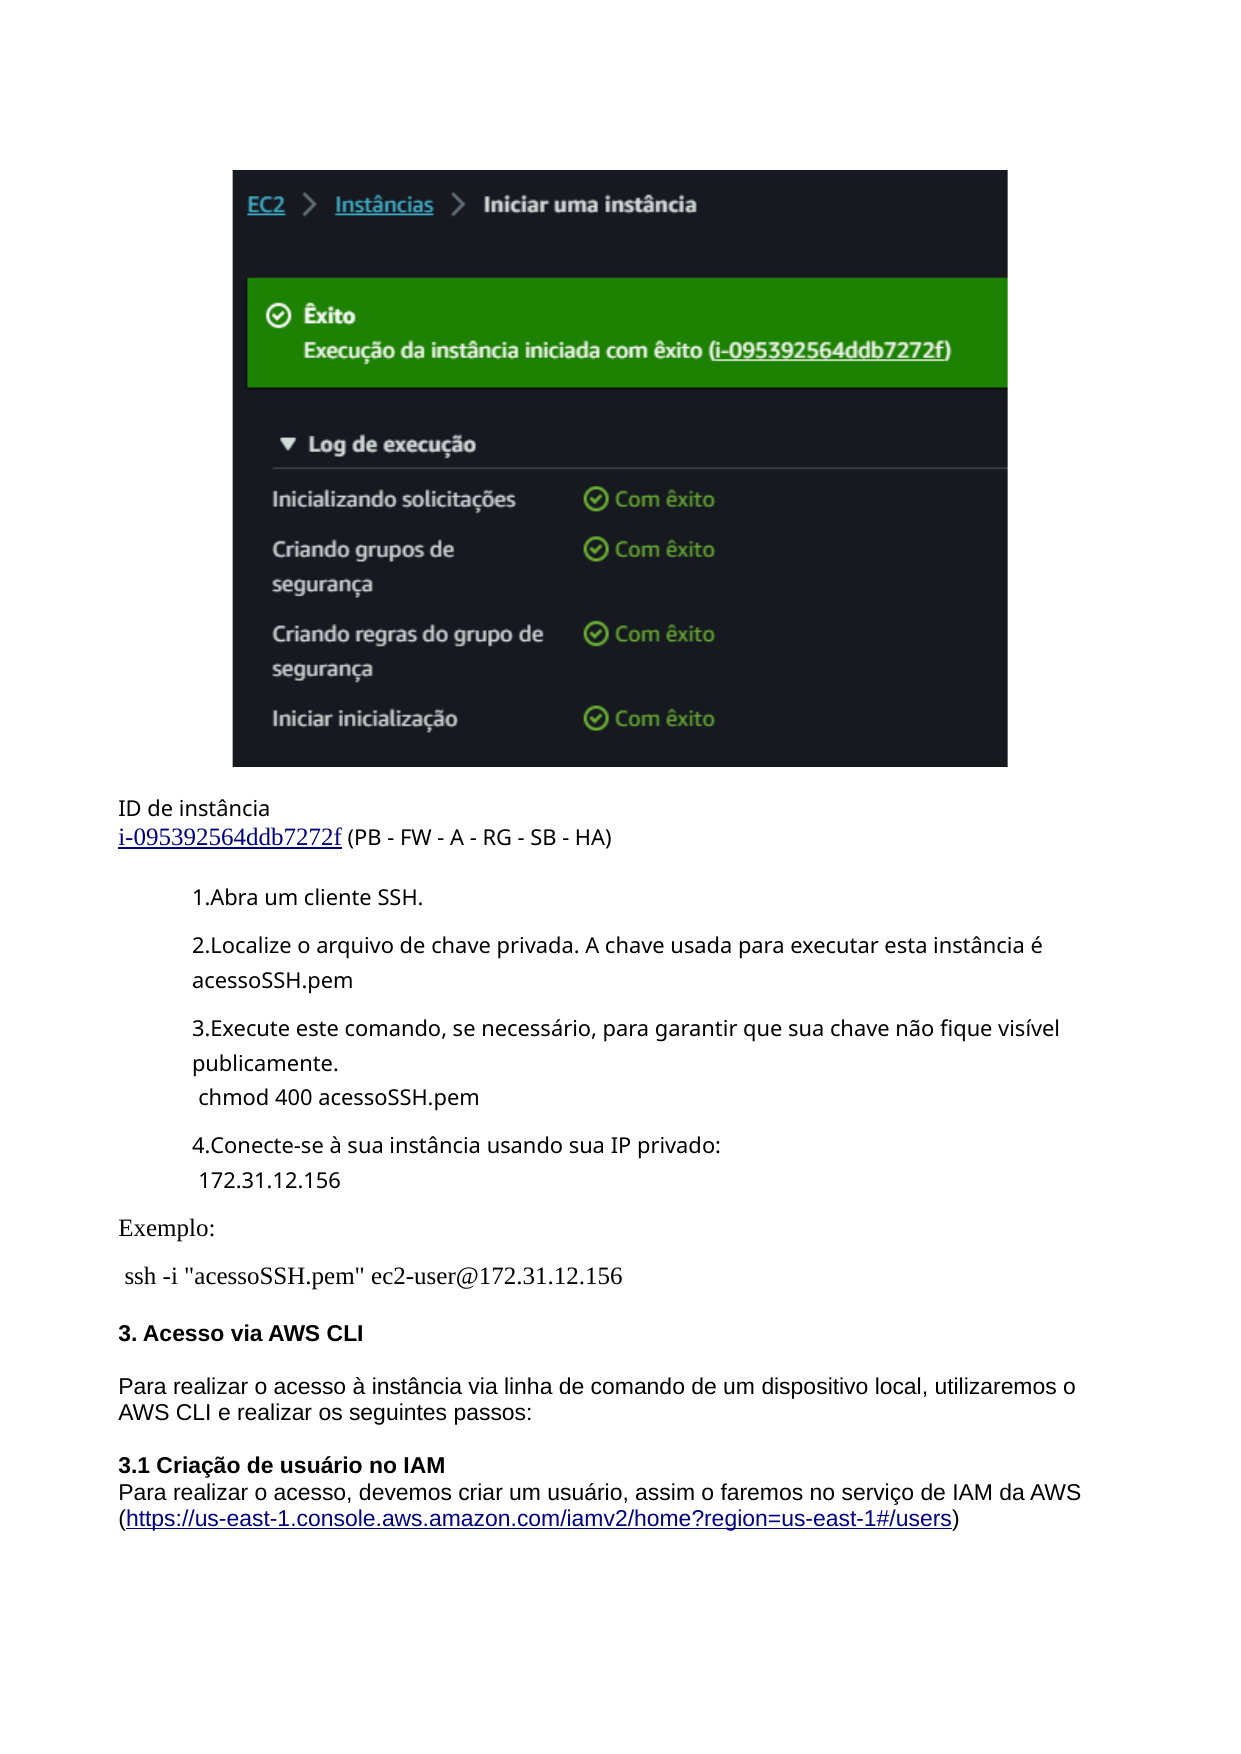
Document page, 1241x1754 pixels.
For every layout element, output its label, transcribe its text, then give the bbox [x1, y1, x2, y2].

list Execute este comando, se necessário, para garantir que sua chave não fique visível publicamente. [118, 1013, 1122, 1077]
list chmod 400 acessoSSH.pem [118, 1082, 1122, 1111]
picture [232, 170, 1008, 767]
list Abra um cliente SSH. [118, 882, 1122, 911]
list Localize o arquivo de chave privada. A chave usada para executar esta instância é acessoSSH.pem [118, 930, 1122, 994]
text i-095392564ddb7272f (PB - FW - A - RG - SB - HA) [118, 822, 1122, 852]
text Para realizar o acesso à instância via linha de comando de um dispositivo local, utilizaremos o AWS CLI e realizar os seguintes passos: [118, 1373, 1122, 1426]
text Exemplo: [118, 1213, 1122, 1242]
text Para realizar o acesso, devemos criar um usuário, assim o faremos no serviço de IAM da AWS (https://us-east-1.console.aws.amazon.com/iamv2/home?region=us-east-1#/users) [118, 1478, 1122, 1531]
list Conecte-se à sua instância usando sua IP privado: [118, 1130, 1122, 1160]
list 172.31.12.156 [118, 1164, 1122, 1194]
text 3.1 Criação de usuário no IAM [118, 1452, 1122, 1478]
text ssh -i "acessoSSH.pem" ec2-user@172.31.12.156 [118, 1261, 1122, 1290]
text 3. Acesso via AWS CLI [118, 1320, 1122, 1347]
text ID de instância [118, 793, 1122, 822]
